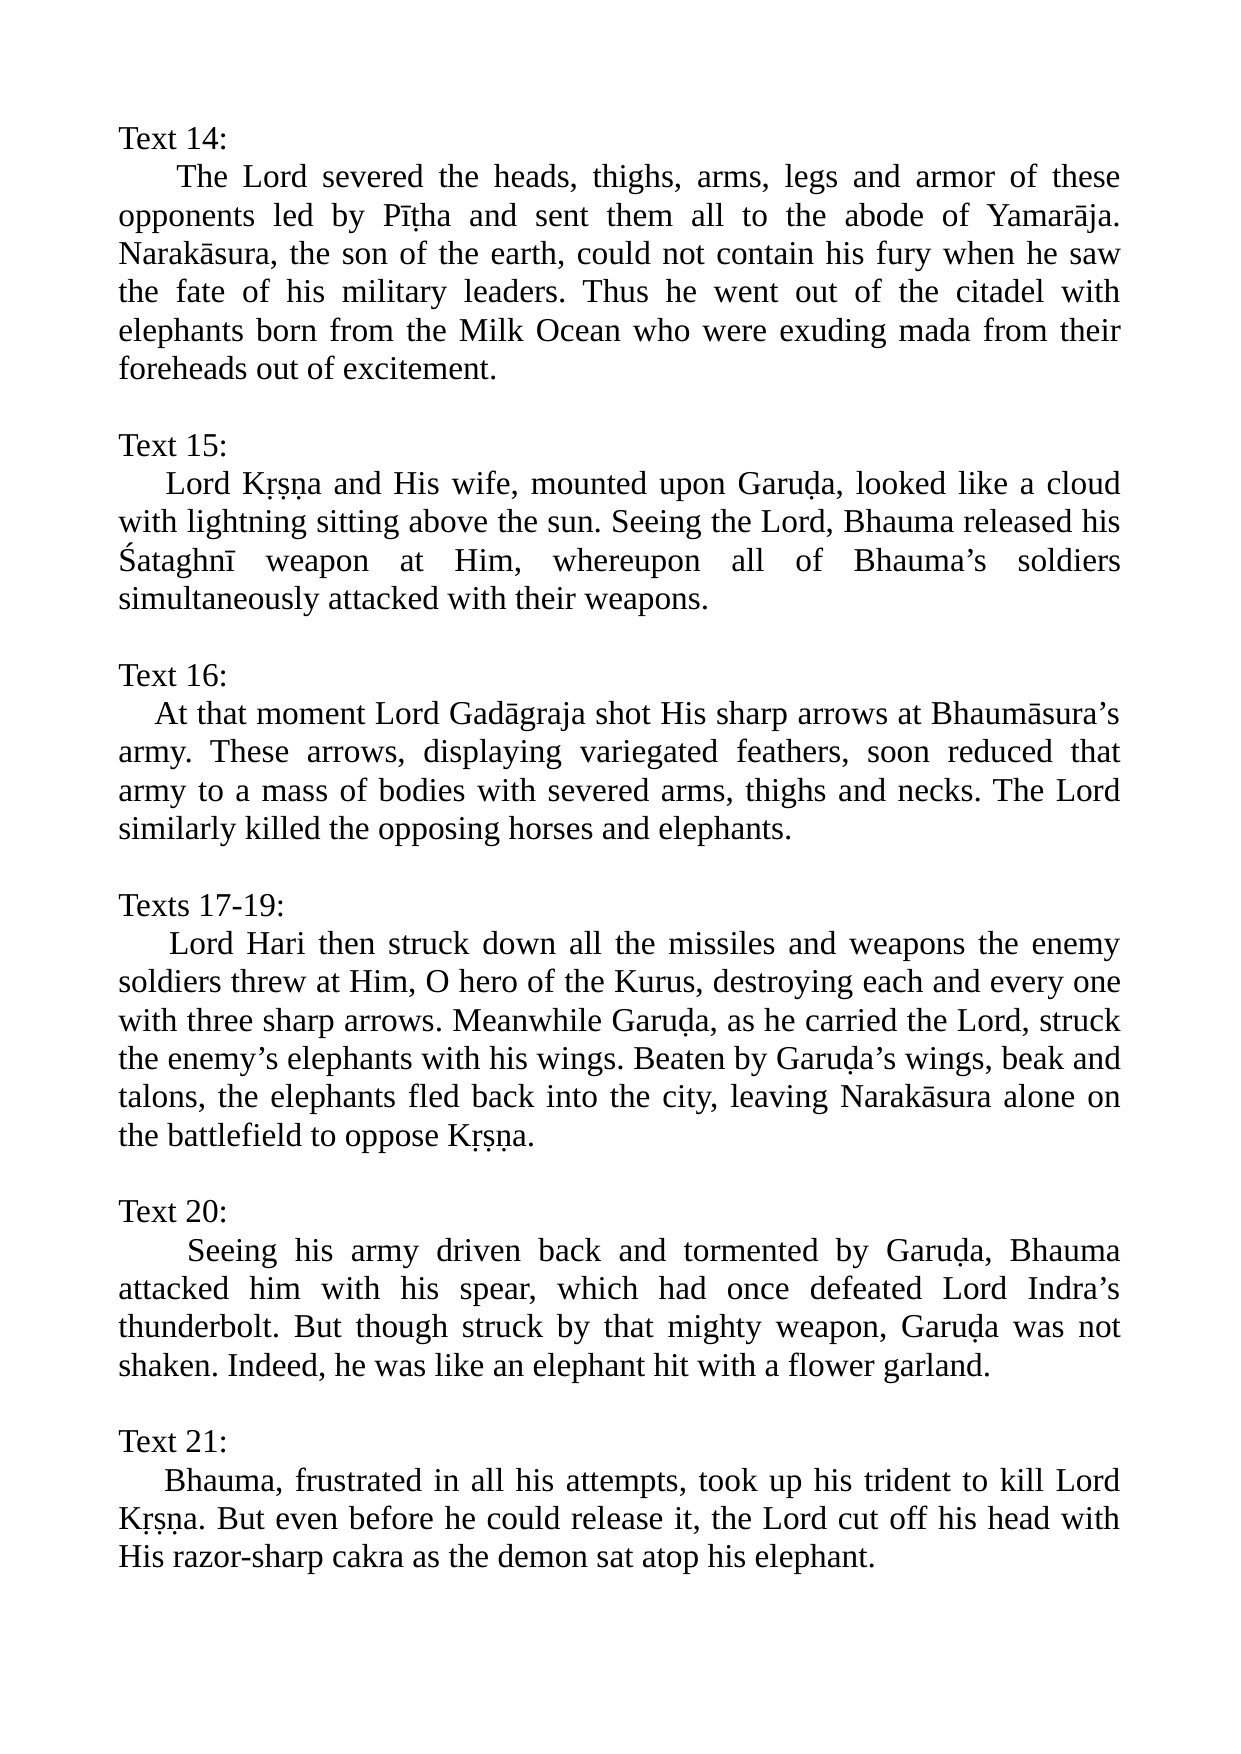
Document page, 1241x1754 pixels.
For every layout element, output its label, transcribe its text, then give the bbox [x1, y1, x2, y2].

text Texts 17-19: [118, 885, 1122, 923]
text Lord Kṛṣṇa and His wife, mounted upon Garuḍa, looked like a cloud with lightning sitting above the sun. Seeing the Lord, Bhauma released his Śataghnī weapon at Him, whereupon all of Bhauma’s soldiers simultaneously attacked with their weapons. [118, 463, 1122, 616]
text Text 15: [118, 425, 1122, 463]
text Text 21: [118, 1421, 1122, 1460]
text Bhauma, frustrated in all his attempts, took up his trident to kill Lord Kṛṣṇa. But even before he could release it, the Lord cut off his head with His razor-sharp cakra as the demon sat atop his elephant. [118, 1460, 1122, 1575]
text At that moment Lord Gadāgraja shot His sharp arrows at Bhaumāsura’s army. These arrows, displaying variegated feathers, soon reduced that army to a mass of bodies with severed arms, thighs and necks. The Lord similarly killed the opposing horses and elephants. [118, 693, 1122, 846]
text The Lord severed the heads, thighs, arms, legs and armor of these opponents led by Pīṭha and sent them all to the abode of Yamarāja. Narakāsura, the son of the earth, could not contain his fury when he saw the fate of his military leaders. Thus he went out of the citadel with elephants born from the Milk Ocean who were exuding mada from their foreheads out of excitement. [118, 156, 1122, 386]
text Text 14: [118, 118, 1122, 156]
text Text 16: [118, 655, 1122, 693]
text Lord Hari then struck down all the missiles and weapons the enemy soldiers threw at Him, O hero of the Kurus, destroying each and every one with three sharp arrows. Meanwhile Garuḍa, as he carried the Lord, struck the enemy’s elephants with his wings. Beaten by Garuḍa’s wings, beak and talons, the elephants fled back into the city, leaving Narakāsura alone on the battlefield to oppose Kṛṣṇa. [118, 923, 1122, 1153]
text Text 20: [118, 1191, 1122, 1230]
text Seeing his army driven back and tormented by Garuḍa, Bhauma attacked him with his spear, which had once defeated Lord Indra’s thunderbolt. But though struck by that mighty weapon, Garuḍa was not shaken. Indeed, he was like an elephant hit with a flower garland. [118, 1230, 1122, 1383]
